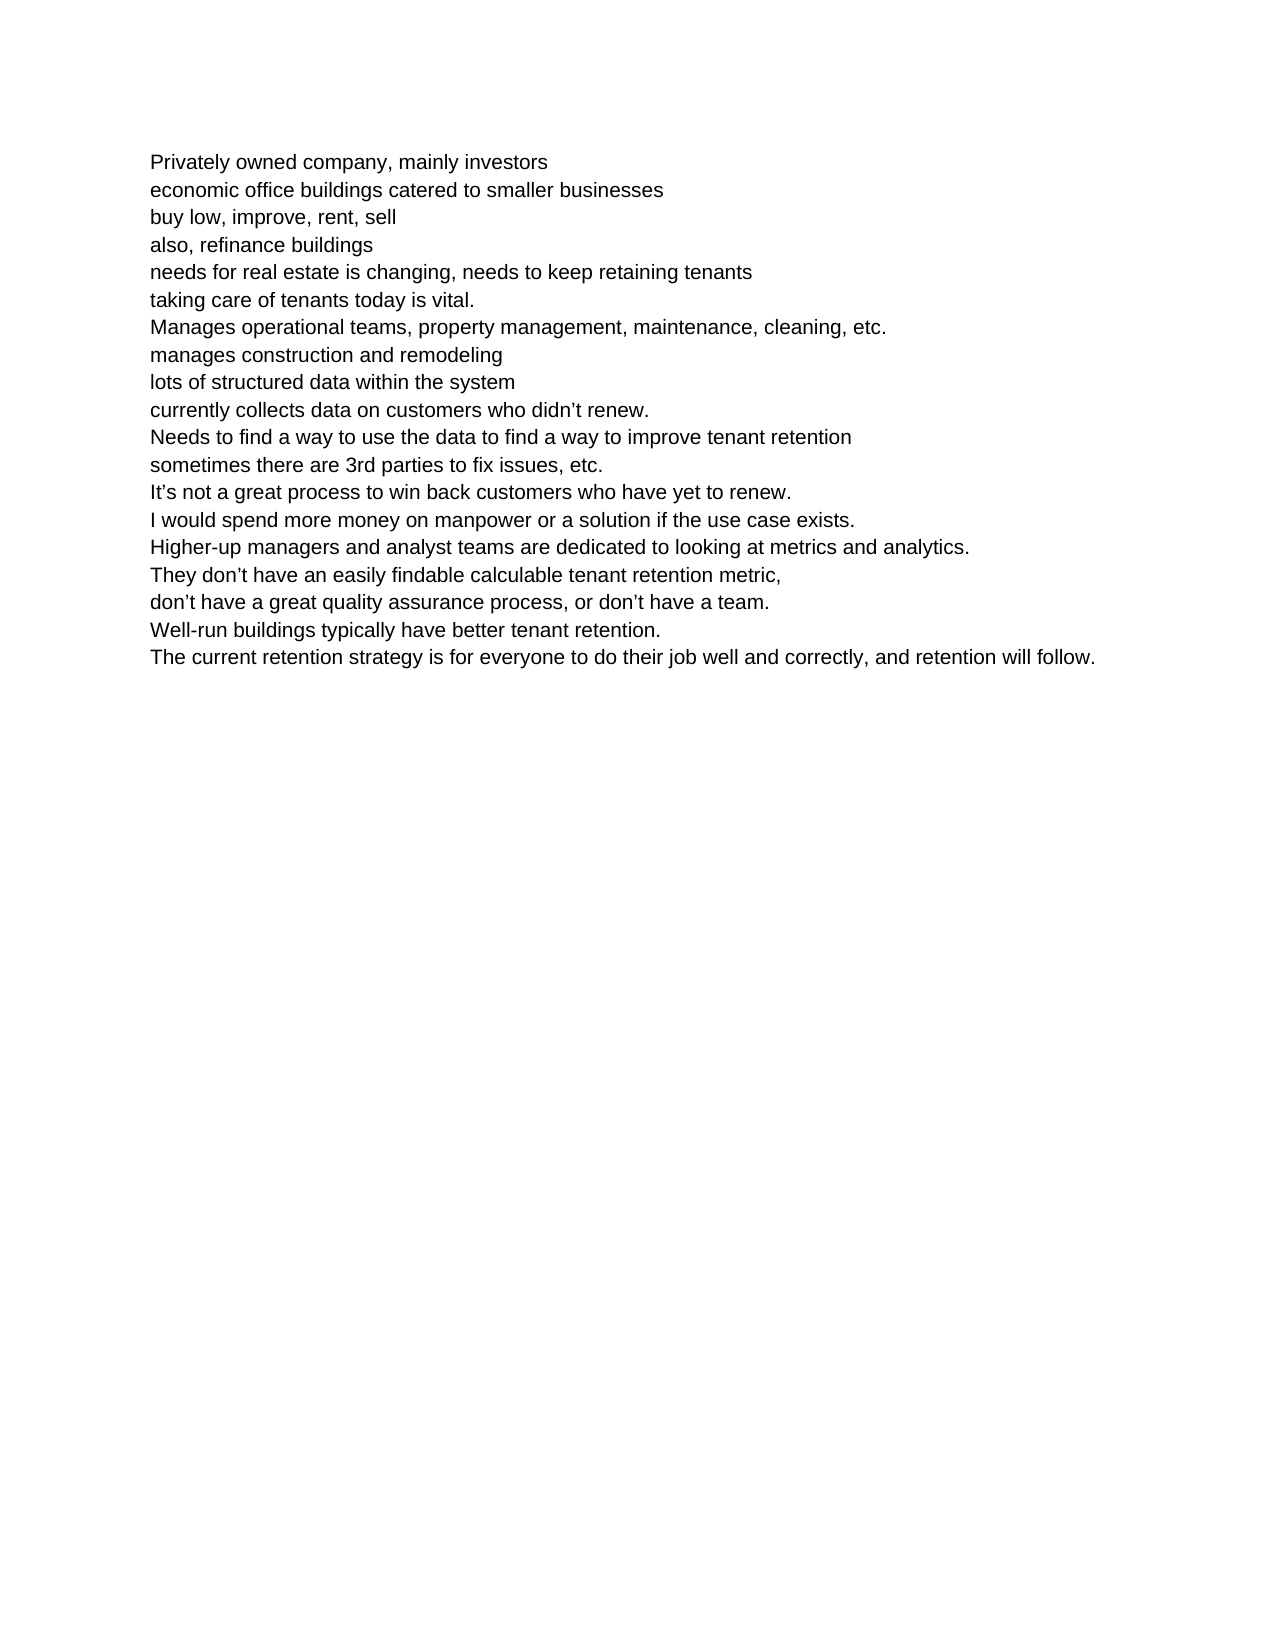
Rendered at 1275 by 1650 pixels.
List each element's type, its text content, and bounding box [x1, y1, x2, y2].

text currently collects data on customers who didn’t renew. [150, 397, 1125, 421]
text sometimes there are 3rd parties to fix issues, etc. [150, 452, 1125, 476]
text Privately owned company, mainly investors [150, 150, 1125, 174]
text buy low, improve, rent, sell [150, 205, 1125, 229]
text Higher-up managers and analyst teams are dedicated to looking at metrics and analytics. [150, 535, 1125, 559]
text I would spend more money on manpower or a solution if the use case exists. [150, 507, 1125, 531]
text economic office buildings catered to smaller businesses [150, 177, 1125, 201]
text don’t have a great quality assurance process, or don’t have a team. [150, 590, 1125, 614]
text also, refinance buildings [150, 232, 1125, 256]
text Well-run buildings typically have better tenant retention. [150, 617, 1125, 641]
text Manages operational teams, property management, maintenance, cleaning, etc. [150, 315, 1125, 339]
text manages construction and remodeling [150, 342, 1125, 366]
text lots of structured data within the system [150, 370, 1125, 394]
text It’s not a great process to win back customers who have yet to renew. [150, 480, 1125, 504]
text Needs to find a way to use the data to find a way to improve tenant retention [150, 425, 1125, 449]
text They don’t have an easily findable calculable tenant retention metric, [150, 562, 1125, 586]
text The current retention strategy is for everyone to do their job well and correctly, and retention will follow. [150, 645, 1125, 669]
text taking care of tenants today is vital. [150, 287, 1125, 311]
text needs for real estate is changing, needs to keep retaining tenants [150, 260, 1125, 284]
